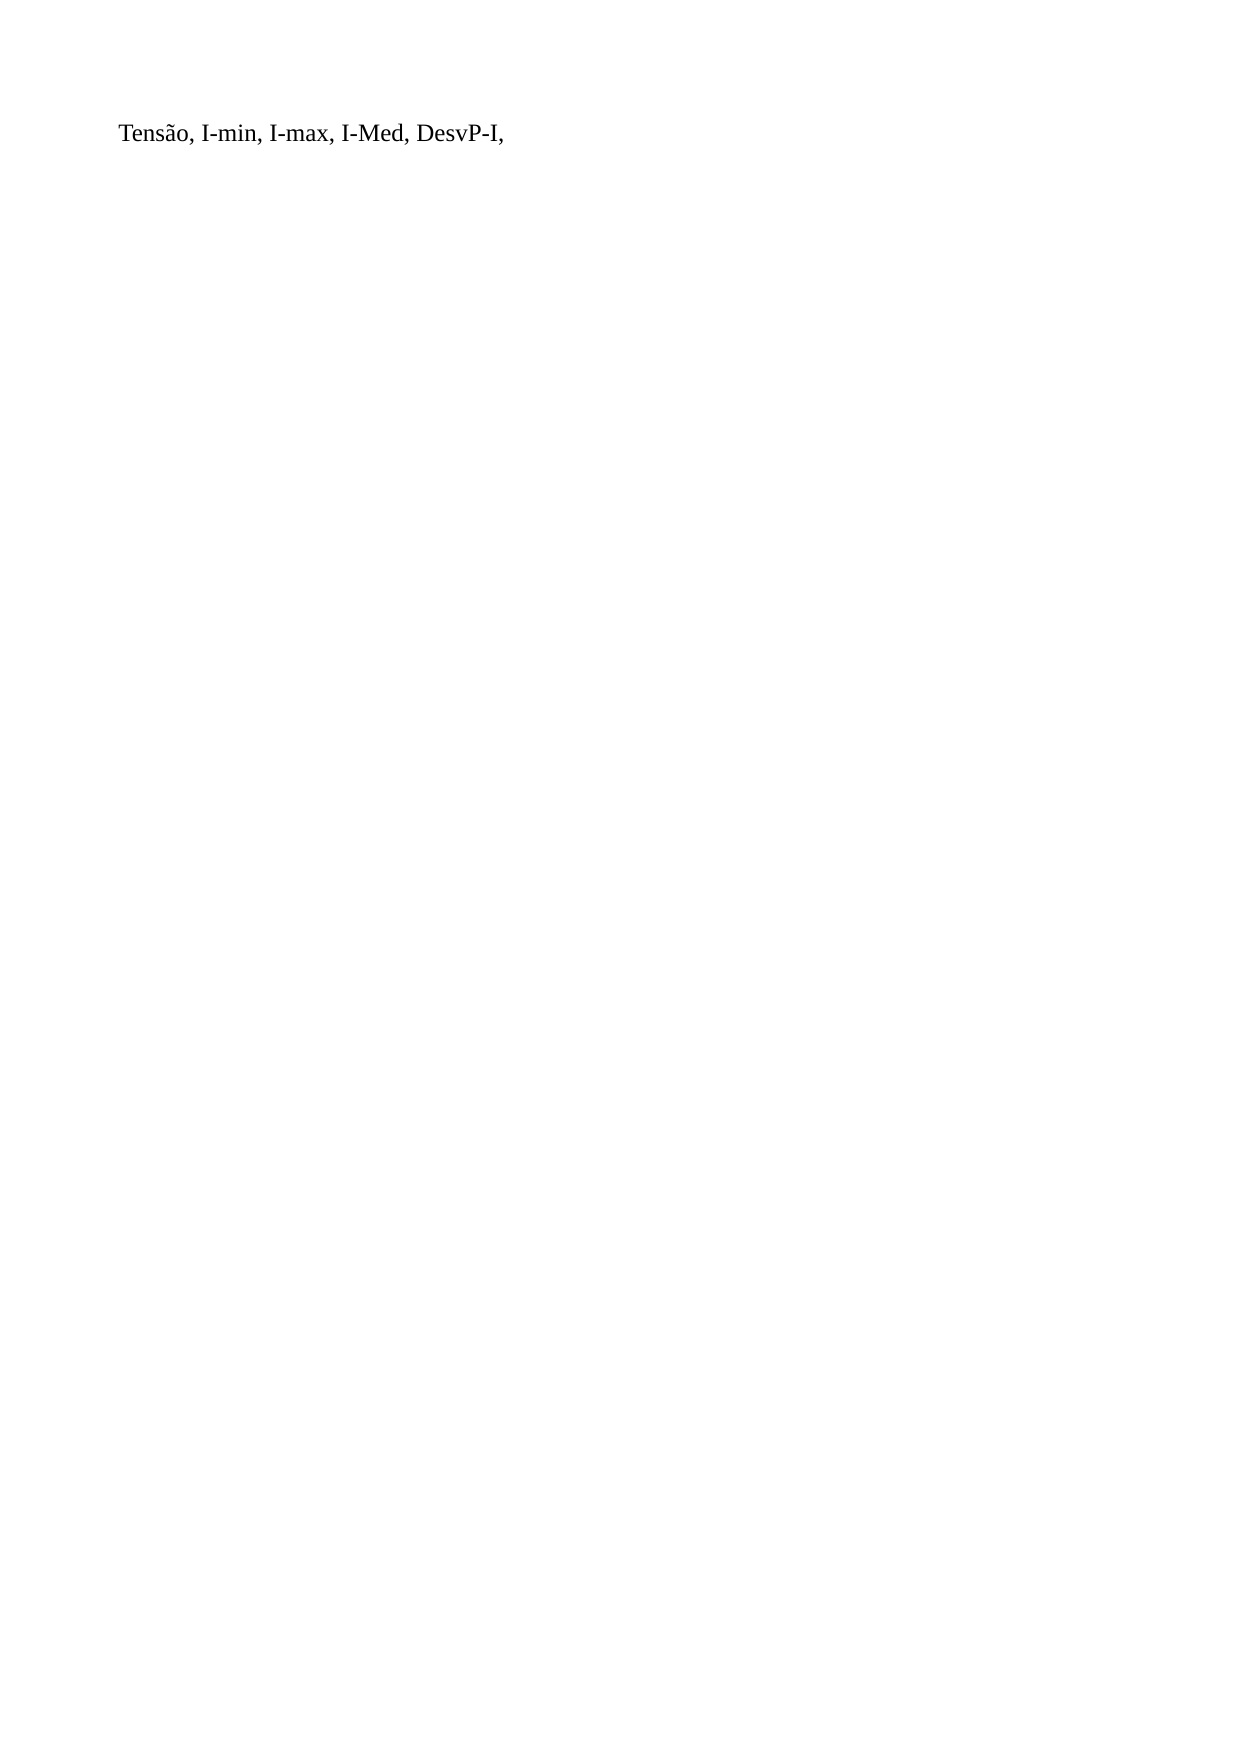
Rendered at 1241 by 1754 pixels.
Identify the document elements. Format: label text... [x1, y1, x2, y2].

text Tensão, I-min, I-max, I-Med, DesvP-I, [118, 118, 1122, 147]
